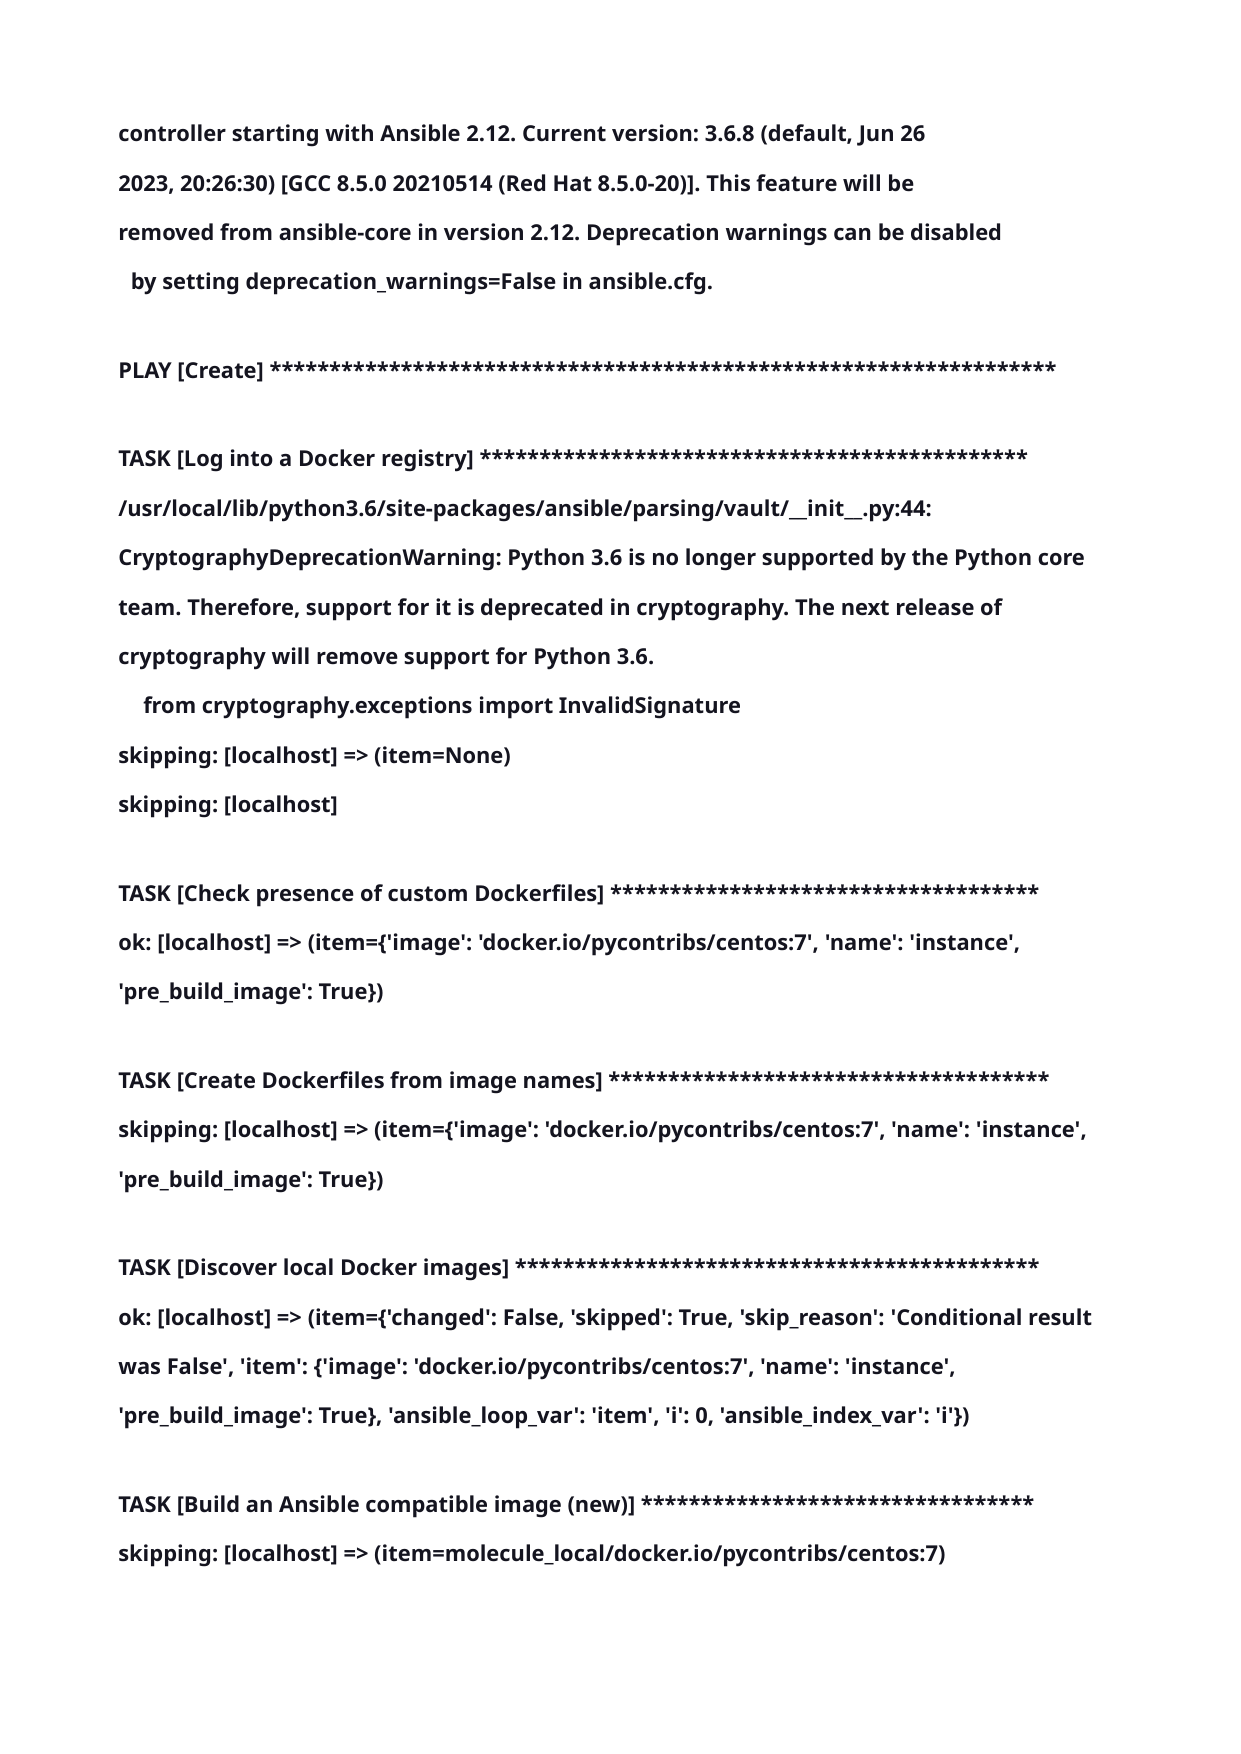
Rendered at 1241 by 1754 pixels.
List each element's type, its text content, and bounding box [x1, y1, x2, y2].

text TASK [Discover local Docker images] ******************************************** [118, 1252, 1122, 1282]
text TASK [Log into a Docker registry] ********************************************** [118, 443, 1122, 473]
text ok: [localhost] => (item={'image': 'docker.io/pycontribs/centos:7', 'name': 'instance', 'pre_build_image': True}) [118, 927, 1122, 1006]
text from cryptography.exceptions import InvalidSignature [118, 690, 1122, 720]
text 2023, 20:26:30) [GCC 8.5.0 20210514 (Red Hat 8.5.0-20)]. This feature will be [118, 167, 1122, 197]
text by setting deprecation_warnings=False in ansible.cfg. [118, 266, 1122, 296]
text /usr/local/lib/python3.6/site-packages/ansible/parsing/vault/__init__.py:44: CryptographyDeprecationWarning: Python 3.6 is no longer supported by the Python core team. Therefore, support for it is deprecated in cryptography. The next release of cryptography will remove support for Python 3.6. [118, 493, 1122, 671]
text skipping: [localhost] [118, 789, 1122, 819]
text TASK [Check presence of custom Dockerfiles] ************************************ [118, 877, 1122, 907]
text removed from ansible-core in version 2.12. Deprecation warnings can be disabled [118, 217, 1122, 247]
text skipping: [localhost] => (item=molecule_local/docker.io/pycontribs/centos:7) [118, 1538, 1122, 1568]
text TASK [Build an Ansible compatible image (new)] ********************************* [118, 1489, 1122, 1518]
text controller starting with Ansible 2.12. Current version: 3.6.8 (default, Jun 26 [118, 118, 1122, 148]
text TASK [Create Dockerfiles from image names] ************************************* [118, 1065, 1122, 1094]
text skipping: [localhost] => (item=None) [118, 739, 1122, 769]
text skipping: [localhost] => (item={'image': 'docker.io/pycontribs/centos:7', 'name': 'instance', 'pre_build_image': True}) [118, 1114, 1122, 1193]
text ok: [localhost] => (item={'changed': False, 'skipped': True, 'skip_reason': 'Conditional result was False', 'item': {'image': 'docker.io/pycontribs/centos:7', 'name': 'instance', 'pre_build_image': True}, 'ansible_loop_var': 'item', 'i': 0, 'ansible_index_var': 'i'}) [118, 1301, 1122, 1430]
text PLAY [Create] ****************************************************************** [118, 355, 1122, 384]
